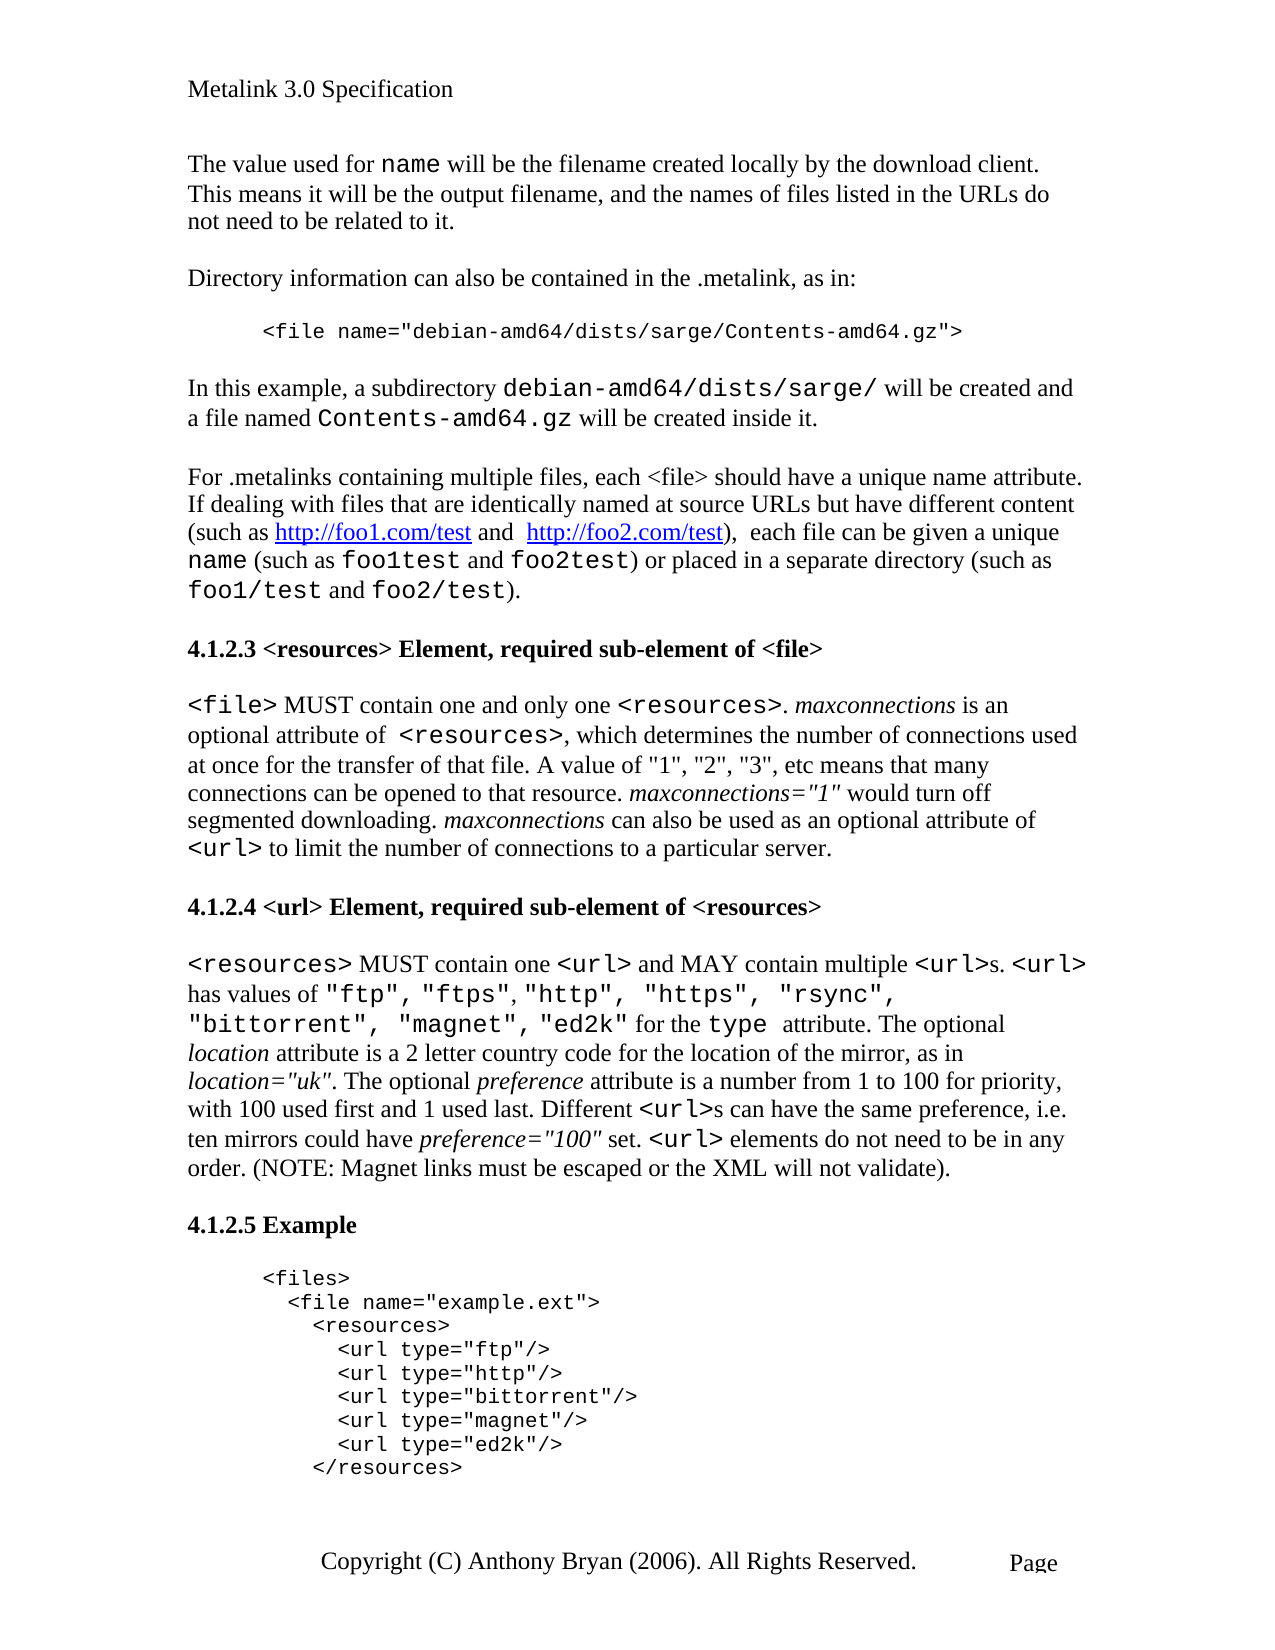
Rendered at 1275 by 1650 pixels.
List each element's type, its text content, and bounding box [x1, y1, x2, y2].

text <file name="example.ext"> [187, 1292, 1087, 1316]
text <files> [187, 1268, 1087, 1292]
text 4.1.2.3 <resources> Element, required sub-element of <file> [187, 635, 1087, 662]
text <resources> [187, 1316, 1087, 1339]
text <file> MUST contain one and only one <resources>. maxconnections is an optional attribute of <resources>, which determines the number of connections used at once for the transfer of that file. A value of "1", "2", "3", etc means that many connections can be opened to that resource. maxconnections="1" would turn off segmented downloading. maxconnections can also be used as an optional attribute of <url> to limit the number of connections to a particular server. [187, 692, 1087, 864]
text 4.1.2.4 <url> Element, required sub-element of <resources> [187, 893, 1087, 921]
text The value used for name will be the filename created locally by the download client. This means it will be the output filename, and the names of files listed in the URLs do not need to be related to it. [187, 150, 1087, 235]
text Directory information can also be contained in the .metalink, as in: [187, 264, 1087, 292]
text <url type="ftp"/> [187, 1339, 1087, 1363]
text <url type="http"/> [262, 1363, 1087, 1386]
text <url type="ed2k"/> [262, 1434, 1087, 1457]
text </resources> [187, 1457, 1087, 1481]
text <url type="bittorrent"/> [187, 1386, 1087, 1410]
text 4.1.2.5 Example [187, 1211, 1087, 1239]
text For .metalinks containing multiple files, each <file> should have a unique name attribute. If dealing with files that are identically named at source URLs but have different content (such as http://foo1.com/test and http://foo2.com/test), each file can be given a unique name (such as foo1test and foo2test) or placed in a separate directory (such as foo1/test and foo2/test). [187, 463, 1087, 606]
text <url type="magnet"/> [262, 1410, 1087, 1434]
text <file name="debian-amd64/dists/sarge/Contents-amd64.gz"> [187, 321, 1087, 345]
text <resources> MUST contain one <url> and MAY contain multiple <url>s. <url> has values of "ftp", "ftps", "http", "https", "rsync", "bittorrent", "magnet", "ed2k" for the type attribute. The optional location attribute is a 2 letter country code for the location of the mirror, as in location="uk". The optional preference attribute is a number from 1 to 100 for priority, with 100 used first and 1 used last. Different <url>s can have the same preference, i.e. ten mirrors could have preference="100" set. <url> elements do not need to be in any order. (NOTE: Magnet links must be escaped or the XML will not validate). [187, 950, 1087, 1182]
text In this example, a subdirectory debian-amd64/dists/sarge/ will be created and a file named Contents-amd64.gz will be created inside it. [187, 374, 1087, 434]
